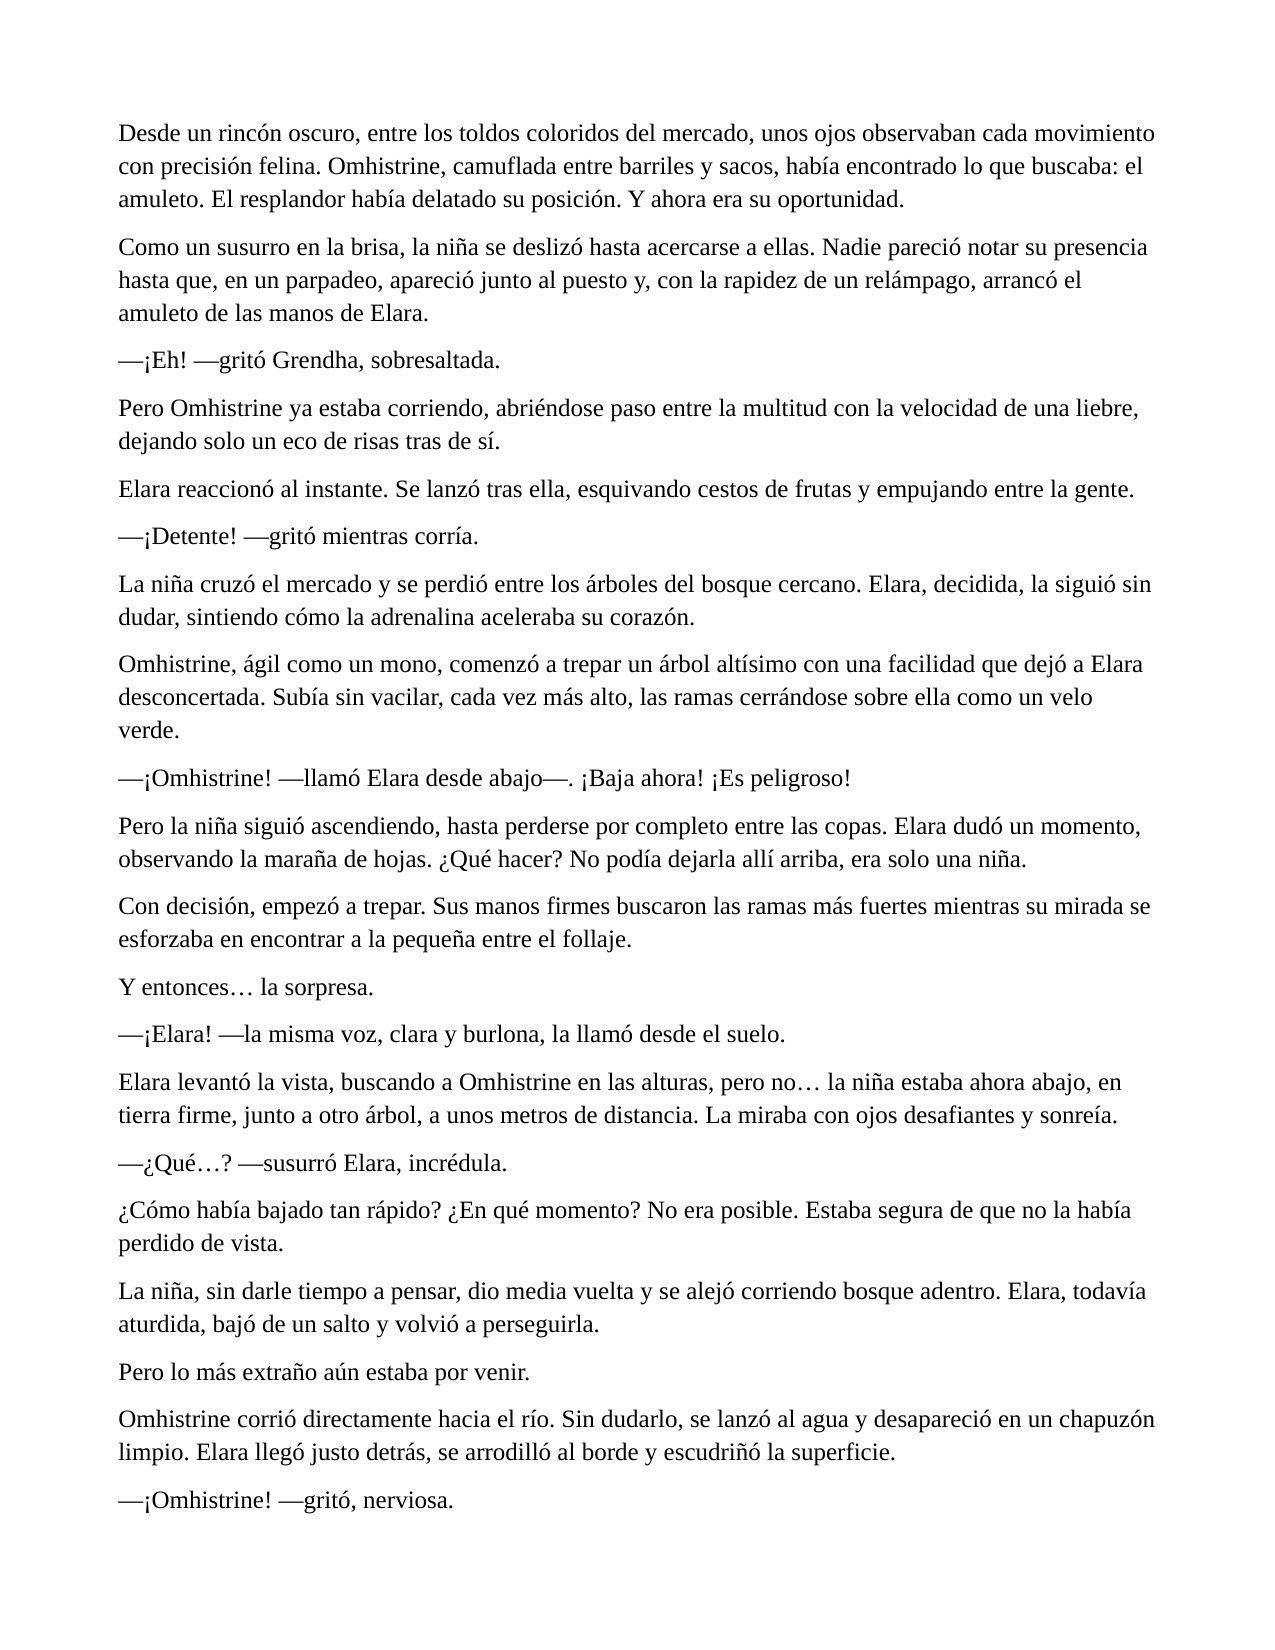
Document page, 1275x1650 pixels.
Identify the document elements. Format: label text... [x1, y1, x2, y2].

text Y entonces… la sorpresa. [118, 972, 1157, 1001]
text —¡Omhistrine! —gritó, nerviosa. [118, 1485, 1157, 1514]
text Pero lo más extraño aún estaba por venir. [118, 1357, 1157, 1385]
text Omhistrine, ágil como un mono, comenzó a trepar un árbol altísimo con una facilidad que dejó a Elara desconcertada. Subía sin vacilar, cada vez más alto, las ramas cerrándose sobre ella como un velo verde. [118, 649, 1157, 744]
text La niña cruzó el mercado y se perdió entre los árboles del bosque cercano. Elara, decidida, la siguió sin dudar, sintiendo cómo la adrenalina aceleraba su corazón. [118, 569, 1157, 631]
text —¡Elara! —la misma voz, clara y burlona, la llamó desde el suelo. [118, 1019, 1157, 1048]
text —¡Detente! —gritó mientras corría. [118, 521, 1157, 550]
text —¿Qué…? —susurró Elara, incrédula. [118, 1148, 1157, 1177]
text Desde un rincón oscuro, entre los toldos coloridos del mercado, unos ojos observaban cada movimiento con precisión felina. Omhistrine, camuflada entre barriles y sacos, había encontrado lo que buscaba: el amuleto. El resplandor había delatado su posición. Y ahora era su oportunidad. [118, 118, 1157, 213]
text ¿Cómo había bajado tan rápido? ¿En qué momento? No era posible. Estaba segura de que no la había perdido de vista. [118, 1195, 1157, 1257]
text Elara levantó la vista, buscando a Omhistrine en las alturas, pero no… la niña estaba ahora abajo, en tierra firme, junto a otro árbol, a unos metros de distancia. La miraba con ojos desafiantes y sonreía. [118, 1067, 1157, 1129]
text Elara reaccionó al instante. Se lanzó tras ella, esquivando cestos de frutas y empujando entre la gente. [118, 474, 1157, 502]
text —¡Eh! —gritó Grendha, sobresaltada. [118, 345, 1157, 374]
text Pero Omhistrine ya estaba corriendo, abriéndose paso entre la multitud con la velocidad de una liebre, dejando solo un eco de risas tras de sí. [118, 393, 1157, 455]
text Pero la niña siguió ascendiendo, hasta perderse por completo entre las copas. Elara dudó un momento, observando la maraña de hojas. ¿Qué hacer? No podía dejarla allí arriba, era solo una niña. [118, 811, 1157, 872]
text La niña, sin darle tiempo a pensar, dio media vuelta y se alejó corriendo bosque adentro. Elara, todavía aturdida, bajó de un salto y volvió a perseguirla. [118, 1276, 1157, 1338]
text Con decisión, empezó a trepar. Sus manos firmes buscaron las ramas más fuertes mientras su mirada se esforzaba en encontrar a la pequeña entre el follaje. [118, 891, 1157, 953]
text Omhistrine corrió directamente hacia el río. Sin dudarlo, se lanzó al agua y desapareció en un chapuzón limpio. Elara llegó justo detrás, se arrodilló al borde y escudriñó la superficie. [118, 1404, 1157, 1466]
text —¡Omhistrine! —llamó Elara desde abajo—. ¡Baja ahora! ¡Es peligroso! [118, 763, 1157, 792]
text Como un susurro en la brisa, la niña se deslizó hasta acercarse a ellas. Nadie pareció notar su presencia hasta que, en un parpadeo, apareció junto al puesto y, con la rapidez de un relámpago, arrancó el amuleto de las manos de Elara. [118, 232, 1157, 327]
